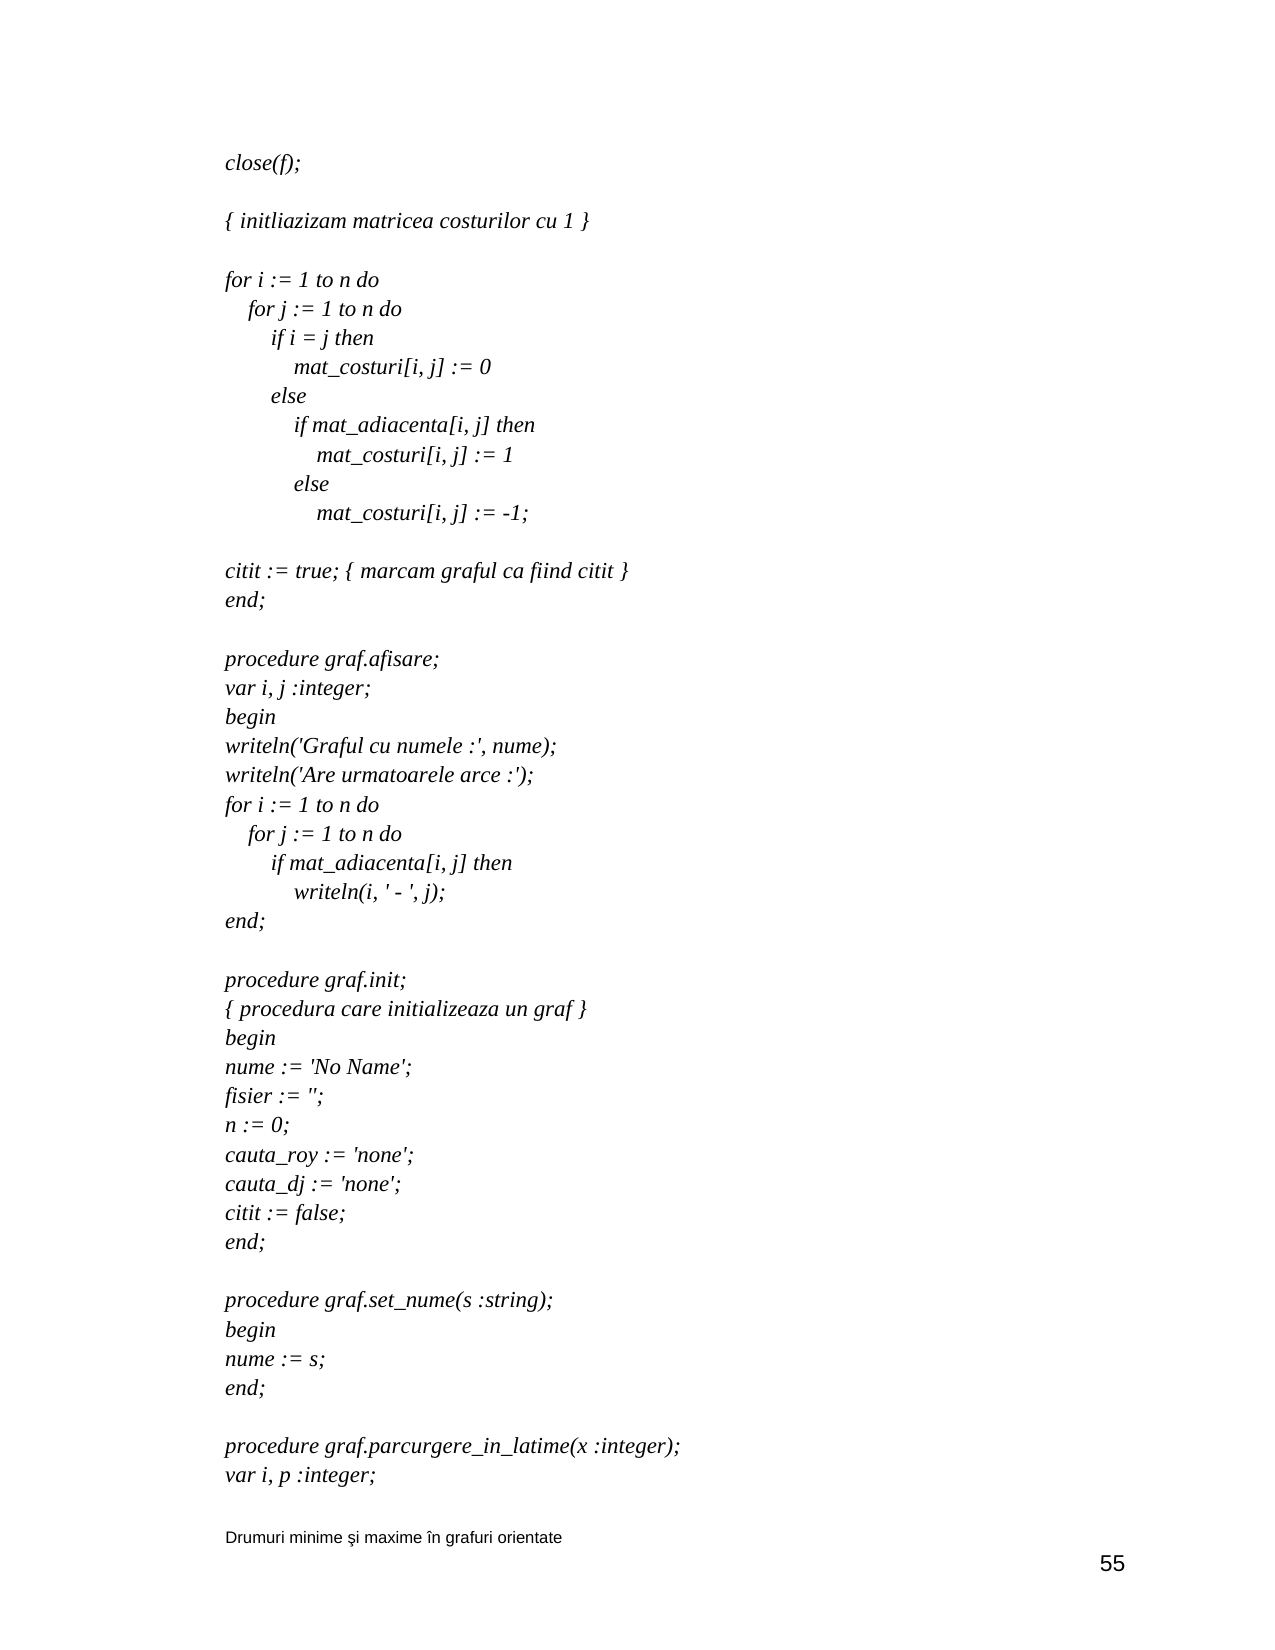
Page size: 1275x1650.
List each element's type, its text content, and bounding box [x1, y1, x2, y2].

text nume := 'No Name'; [225, 1054, 1125, 1079]
text else [225, 383, 1125, 409]
text writeln('Graful cu numele :', nume); [225, 733, 1125, 759]
text end; [225, 587, 1125, 613]
text procedure graf.init; [225, 967, 1125, 992]
text writeln('Are urmatoarele arce :'); [225, 762, 1125, 788]
text procedure graf.parcurgere_in_latime(x :integer); [225, 1433, 1125, 1459]
text for i := 1 to n do [225, 792, 1125, 817]
text nume := s; [225, 1346, 1125, 1371]
text mat_costuri[i, j] := -1; [225, 500, 1125, 525]
text mat_costuri[i, j] := 1 [225, 442, 1125, 467]
text end; [225, 1229, 1125, 1254]
text close(f); [225, 150, 1125, 175]
text begin [225, 704, 1125, 729]
text writeln(i, ' - ', j); [225, 879, 1125, 904]
text begin [225, 1317, 1125, 1342]
text for j := 1 to n do [225, 821, 1125, 846]
text { initliazizam matricea costurilor cu 1 } [225, 208, 1125, 234]
text end; [225, 908, 1125, 934]
text citit := false; [225, 1200, 1125, 1225]
text begin [225, 1025, 1125, 1050]
text procedure graf.set_nume(s :string); [225, 1287, 1125, 1313]
text procedure graf.afisare; [225, 646, 1125, 671]
text n := 0; [225, 1112, 1125, 1138]
text else [225, 471, 1125, 496]
text if mat_adiacenta[i, j] then [225, 850, 1125, 875]
text var i, p :integer; [225, 1462, 1125, 1488]
text for j := 1 to n do [225, 296, 1125, 321]
text mat_costuri[i, j] := 0 [225, 354, 1125, 379]
text if mat_adiacenta[i, j] then [225, 412, 1125, 438]
text citit := true; { marcam graful ca fiind citit } [225, 558, 1125, 584]
text fisier := ''; [225, 1083, 1125, 1109]
text cauta_roy := 'none'; [225, 1142, 1125, 1167]
text end; [225, 1375, 1125, 1400]
text { procedura care initializeaza un graf } [225, 996, 1125, 1021]
text cauta_dj := 'none'; [225, 1171, 1125, 1196]
text for i := 1 to n do [225, 267, 1125, 292]
text var i, j :integer; [225, 675, 1125, 700]
text if i = j then [225, 325, 1125, 350]
